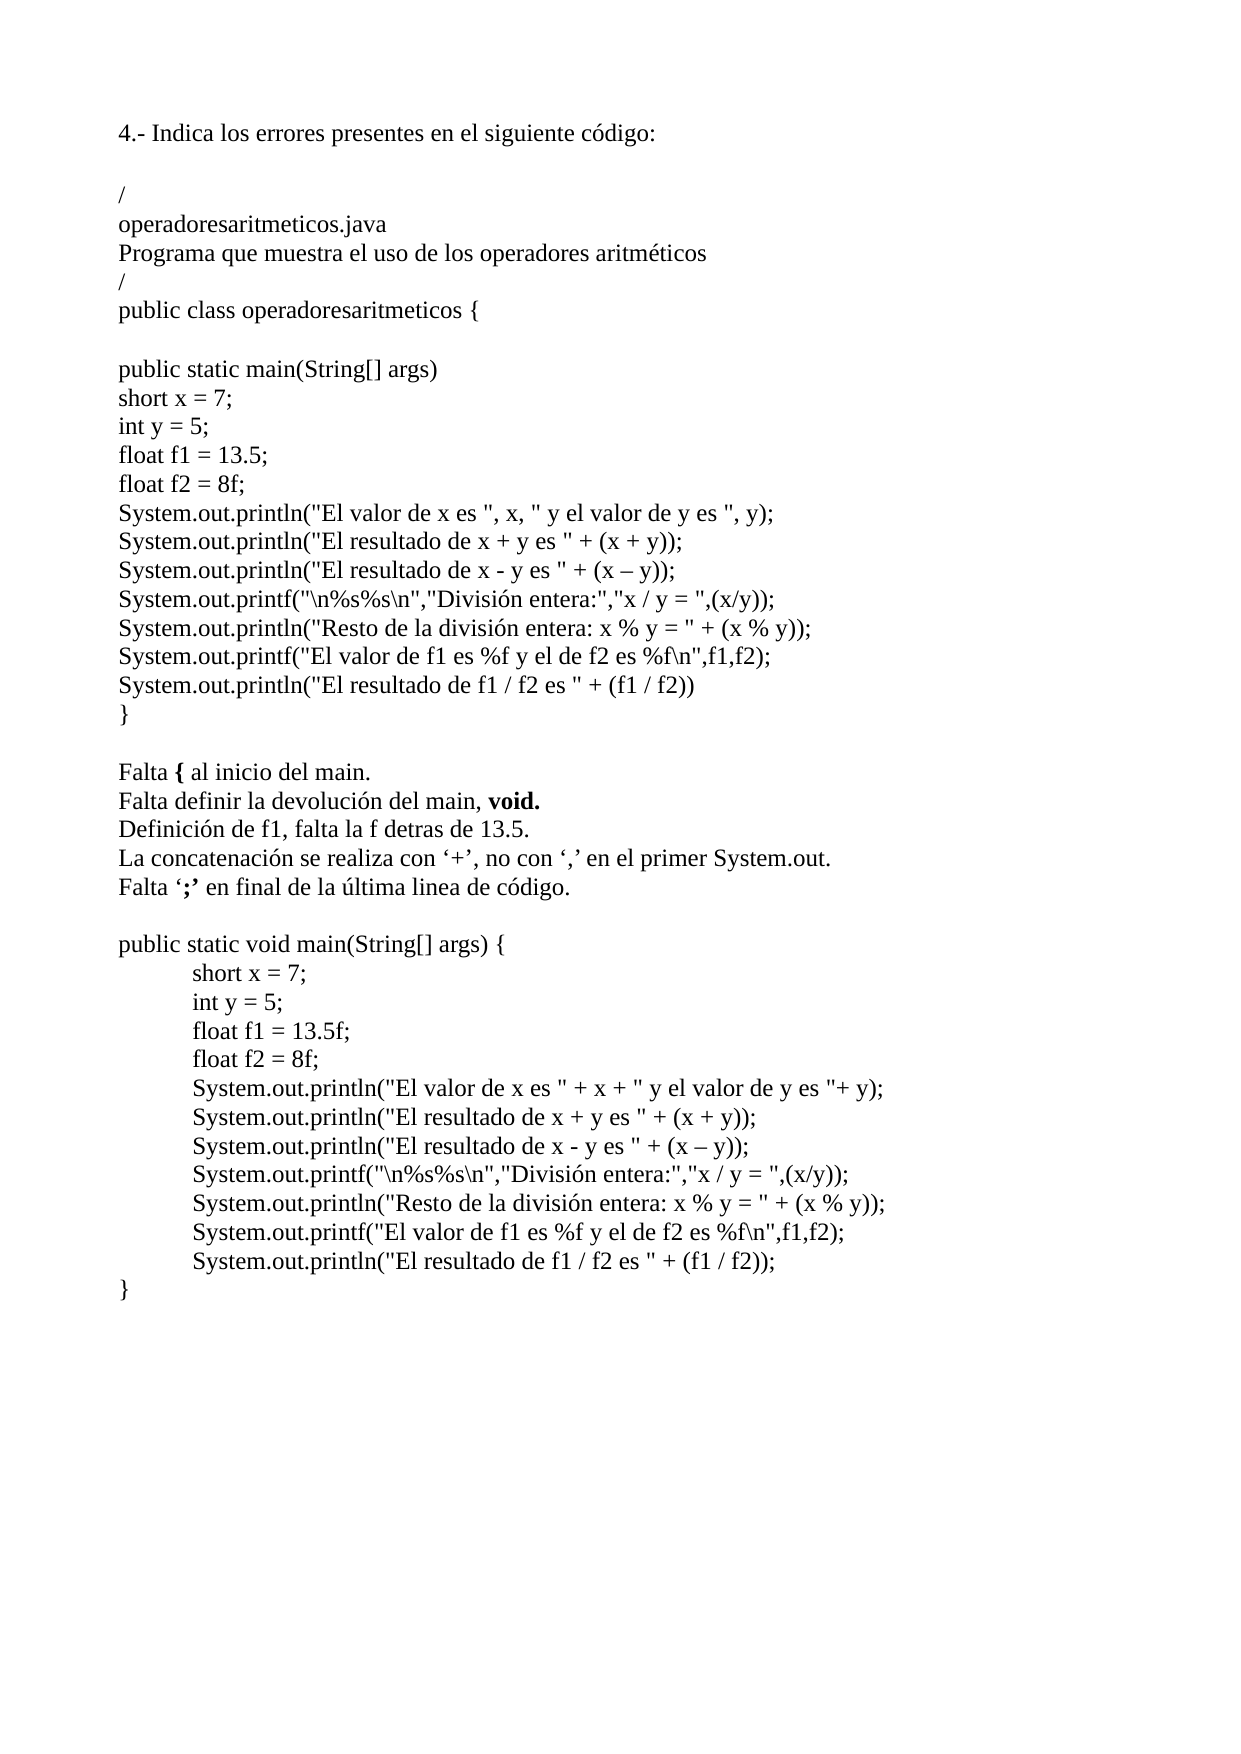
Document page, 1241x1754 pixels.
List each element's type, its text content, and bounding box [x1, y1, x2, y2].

text 4.- Indica los errores presentes en el siguiente código: [118, 118, 1122, 147]
text Falta { al inicio del main. Falta definir la devolución del main, void. Definición de f1, falta la f detras de 13.5. La concatenación se realiza con ‘+’, no con ‘,’ en el primer System.out. Falta ‘;’ en final de la última linea de código. public static void main(String[] args) { short x = 7; int y = 5; float f1 = 13.5f; float f2 = 8f; System.out.println("El valor de x es " + x + " y el valor de y es "+ y); System.out.println("El resultado de x + y es " + (x + y)); System.out.println("El resultado de x - y es " + (x – y)); System.out.printf("\n%s%s\n","División entera:","x / y = ",(x/y)); System.out.println("Resto de la división entera: x % y = " + (x % y)); System.out.printf("El valor de f1 es %f y el de f2 es %f\n",f1,f2); System.out.println("El resultado de f1 / f2 es " + (f1 / f2)); } [118, 757, 1122, 1303]
text public static main(String[] args) short x = 7; int y = 5; float f1 = 13.5; float f2 = 8f; System.out.println("El valor de x es ", x, " y el valor de y es ", y); System.out.println("El resultado de x + y es " + (x + y)); System.out.println("El resultado de x - y es " + (x – y)); System.out.printf("\n%s%s\n","División entera:","x / y = ",(x/y)); System.out.println("Resto de la división entera: x % y = " + (x % y)); System.out.printf("El valor de f1 es %f y el de f2 es %f\n",f1,f2); System.out.println("El resultado de f1 / f2 es " + (f1 / f2)) } [118, 354, 1122, 728]
text / operadoresaritmeticos.java Programa que muestra el uso de los operadores aritméticos / public class operadoresaritmeticos { [118, 181, 1122, 324]
